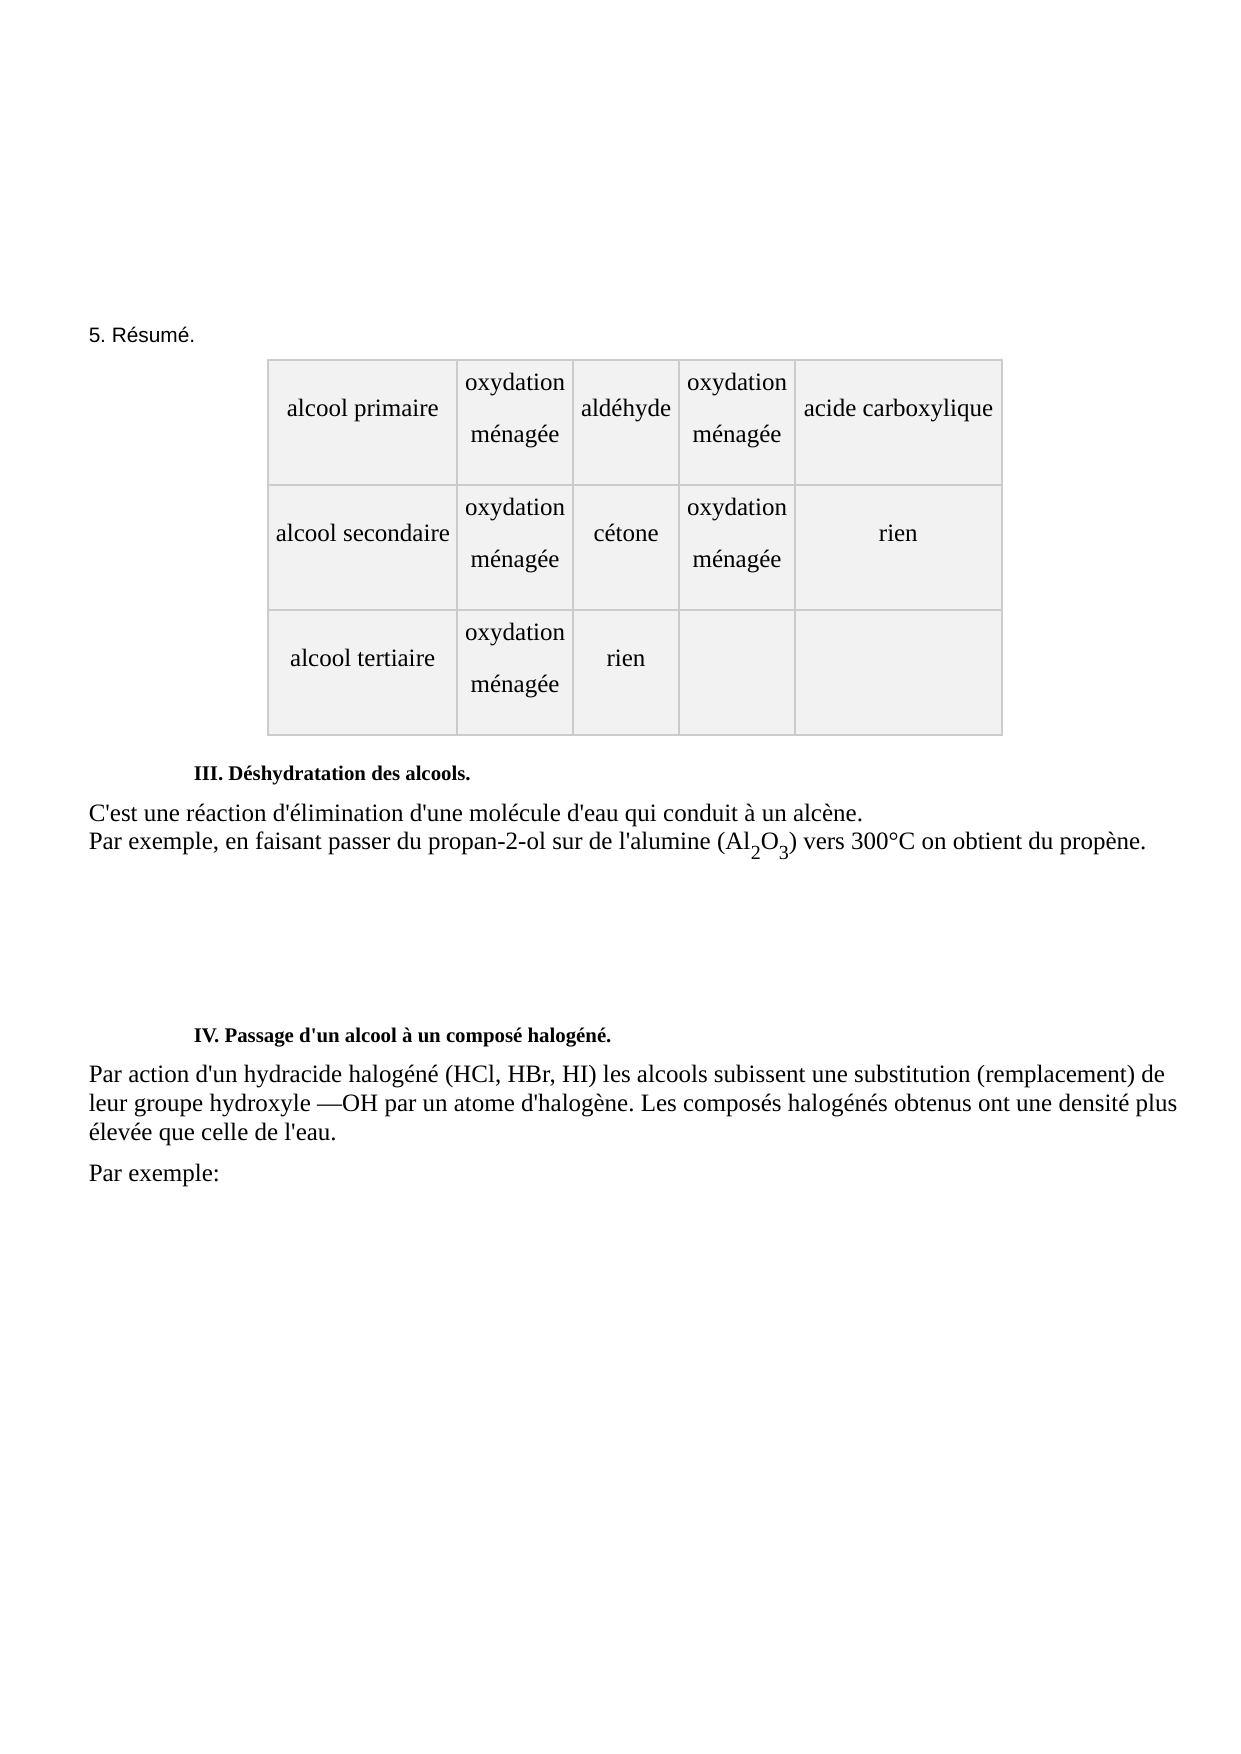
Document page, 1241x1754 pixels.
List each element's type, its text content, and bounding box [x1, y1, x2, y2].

table_cell cétone [574, 486, 678, 609]
table_header aldéhyde [574, 361, 678, 484]
table_cell [796, 611, 1001, 734]
text Par action d'un hydracide halogéné (HCl, HBr, HI) les alcools subissent une substitution (remplacement) de leur groupe hydroxyle —OH par un atome d'halogène. Les composés halogénés obtenus ont une densité plus élevée que celle de l'eau. [88, 1059, 1181, 1146]
text Par exemple: [88, 1158, 1181, 1187]
table_cell alcool tertiaire [269, 611, 456, 734]
subtitle IV. Passage d'un alcool à un composé halogéné. [88, 1023, 1181, 1047]
subtitle III. Déshydratation des alcools. [88, 761, 1181, 785]
table_cell oxydation ménagée [458, 486, 572, 609]
table_cell oxydation ménagée [458, 611, 572, 734]
text C'est une réaction d'élimination d'une molécule d'eau qui conduit à un alcène. Par exemple, en faisant passer du propan-2-ol sur de l'alumine (Al2O3) vers 300°C on obtient du propène. [88, 798, 1181, 892]
table_header [89, 1200, 587, 1343]
table_cell rien [574, 611, 678, 734]
text 5. Résumé. [88, 323, 1181, 347]
table_cell rien [796, 486, 1001, 609]
table_header oxydation ménagée [680, 361, 794, 484]
table_header alcool primaire [269, 361, 456, 484]
table_header acide carboxylique [796, 361, 1001, 484]
table_header oxydation ménagée [458, 361, 572, 484]
table_cell [680, 611, 794, 734]
table_cell alcool secondaire [269, 486, 456, 609]
table_cell oxydation ménagée [680, 486, 794, 609]
table_header [89, 905, 596, 998]
